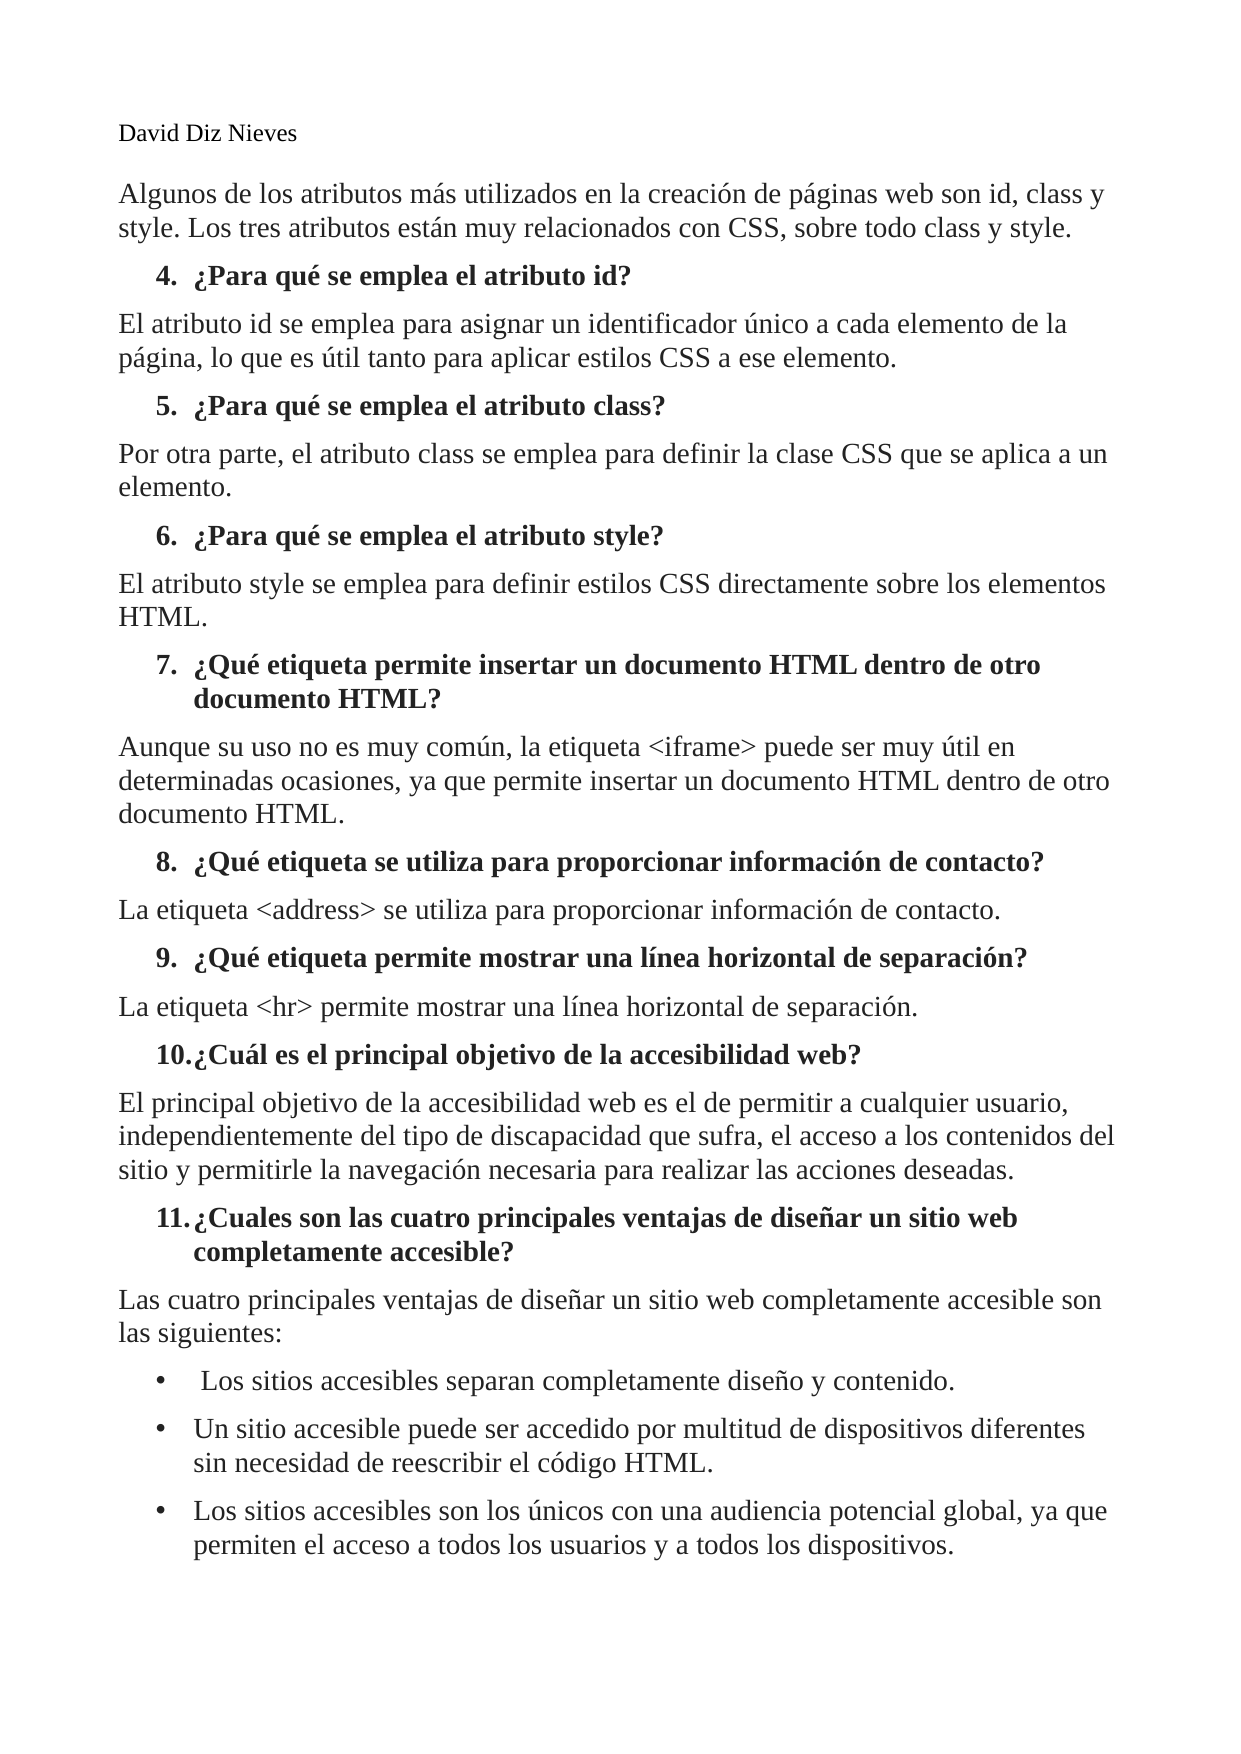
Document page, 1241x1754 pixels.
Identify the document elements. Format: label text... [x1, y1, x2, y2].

text Algunos de los atributos más utilizados en la creación de páginas web son id, class y style. Los tres atributos están muy relacionados con CSS, sobre todo class y style. [118, 176, 1122, 243]
list Los sitios accesibles son los únicos con una audiencia potencial global, ya que permiten el acceso a todos los usuarios y a todos los dispositivos. [156, 1493, 1122, 1561]
list ¿Qué etiqueta permite mostrar una línea horizontal de separación? [156, 941, 1122, 974]
list ¿Qué etiqueta permite insertar un documento HTML dentro de otro documento HTML? [156, 647, 1122, 714]
text Aunque su uso no es muy común, la etiqueta <iframe> puede ser muy útil en determinadas ocasiones, ya que permite insertar un documento HTML dentro de otro documento HTML. [118, 729, 1122, 830]
text El principal objetivo de la accesibilidad web es el de permitir a cualquier usuario, independientemente del tipo de discapacidad que sufra, el acceso a los contenidos del sitio y permitirle la navegación necesaria para realizar las acciones deseadas. [118, 1085, 1122, 1186]
text Por otra parte, el atributo class se emplea para definir la clase CSS que se aplica a un elemento. [118, 436, 1122, 503]
text La etiqueta <address> se utiliza para proporcionar información de contacto. [118, 892, 1122, 926]
list ¿Para qué se emplea el atributo id? [156, 258, 1122, 292]
list ¿Qué etiqueta se utiliza para proporcionar información de contacto? [156, 844, 1122, 878]
text La etiqueta <hr> permite mostrar una línea horizontal de separación. [118, 989, 1122, 1022]
list ¿Cuál es el principal objetivo de la accesibilidad web? [156, 1037, 1122, 1070]
list ¿Cuales son las cuatro principales ventajas de diseñar un sitio web completamente accesible? [156, 1200, 1122, 1267]
list Los sitios accesibles separan completamente diseño y contenido. [156, 1363, 1122, 1397]
list ¿Para qué se emplea el atributo class? [156, 388, 1122, 421]
list Un sitio accesible puede ser accedido por multitud de dispositivos diferentes sin necesidad de reescribir el código HTML. [156, 1412, 1122, 1479]
list ¿Para qué se emplea el atributo style? [156, 518, 1122, 551]
text Las cuatro principales ventajas de diseñar un sitio web completamente accesible son las siguientes: [118, 1282, 1122, 1349]
text El atributo style se emplea para definir estilos CSS directamente sobre los elementos HTML. [118, 566, 1122, 633]
text El atributo id se emplea para asignar un identificador único a cada elemento de la página, lo que es útil tanto para aplicar estilos CSS a ese elemento. [118, 306, 1122, 373]
